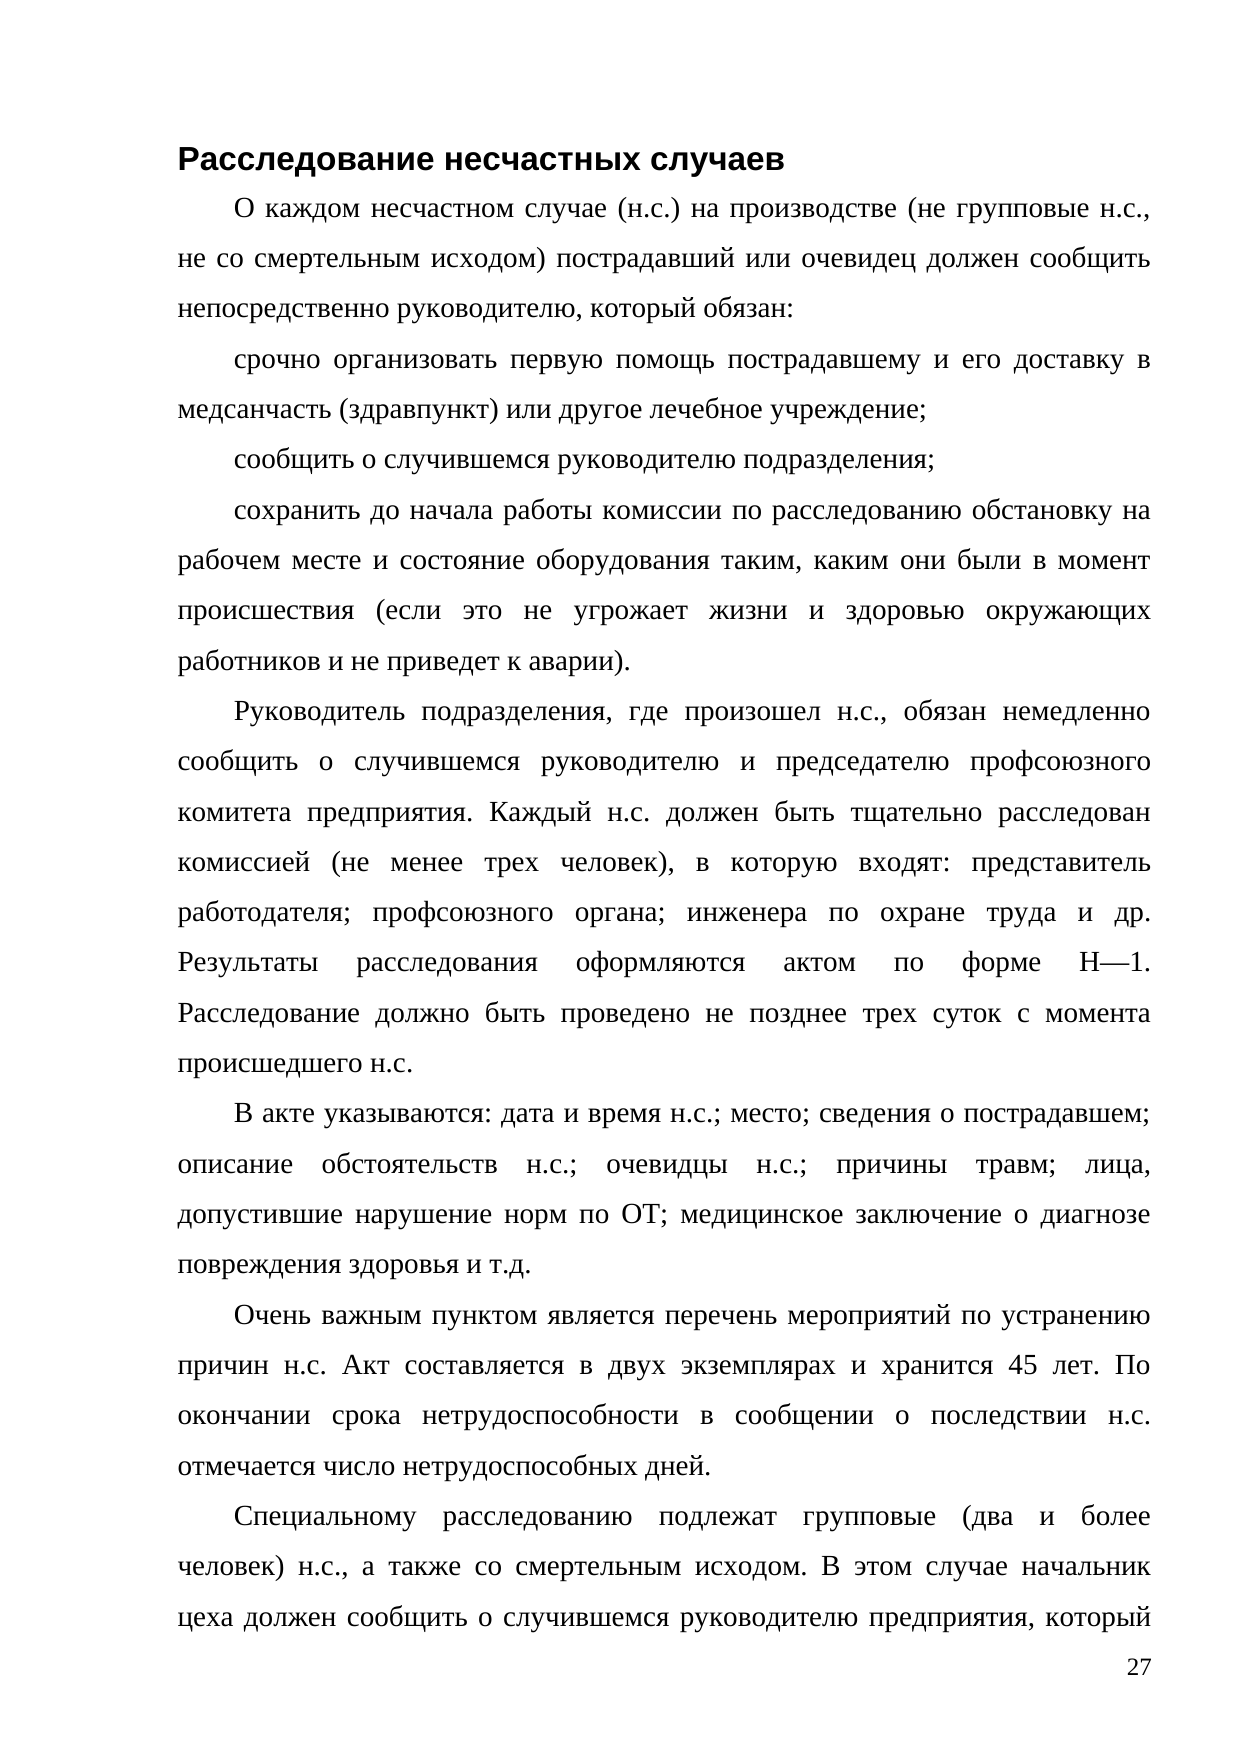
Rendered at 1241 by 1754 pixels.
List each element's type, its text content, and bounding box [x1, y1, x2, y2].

text Очень важным пунктом является перечень мероприятий по устранению причин н.с. Акт составляется в двух экземплярах и хранится 45 лет. По окончании срока нетрудоспособности в сообщении о последствии н.с. отмечается число нетрудоспособных дней. [177, 1297, 1152, 1481]
text В акте указываются: дата и время н.с.; место; сведения о пострадавшем; описание обстоятельств н.с.; очевидцы н.с.; причины травм; лица, допустившие нарушение норм по ОТ; медицинское заключение о диагнозе повреждения здоровья и т.д. [177, 1096, 1152, 1280]
text срочно организовать первую помощь пострадавшему и его доставку в медсанчасть (здравпункт) или другое лечебное учреждение; [177, 341, 1152, 425]
text Руководитель подразделения, где произошел н.с., обязан немедленно сообщить о случившемся руководителю и председателю профсоюзного комитета предприятия. Каждый н.с. должен быть тщательно расследован комиссией (не менее трех человек), в которую входят: представитель работодателя; профсоюзного органа; инженера по охране труда и др. Результаты расследования оформляются актом по форме Н—1. Расследование должно быть проведено не позднее трех суток с момента происшедшего н.с. [177, 693, 1152, 1079]
text сообщить о случившемся руководителю подразделения; [177, 441, 1152, 475]
text Специальному расследованию подлежат групповые (два и более человек) н.с., а также со смертельным исходом. В этом случае начальник цеха должен сообщить о случившемся руководителю предприятия, который [177, 1498, 1152, 1632]
text О каждом несчастном случае (н.с.) на производстве (не групповые н.с., не со смертельным исходом) пострадавший или очевидец должен сообщить непосредственно руководителю, который обязан: [177, 190, 1152, 324]
subtitle Расследование несчастных случаев [177, 139, 1152, 177]
text сохранить до начала работы комиссии по расследованию обстановку на рабочем месте и состояние оборудования таким, каким они были в момент происшествия (если это не угрожает жизни и здоровью окружающих работников и не приведет к аварии). [177, 492, 1152, 676]
